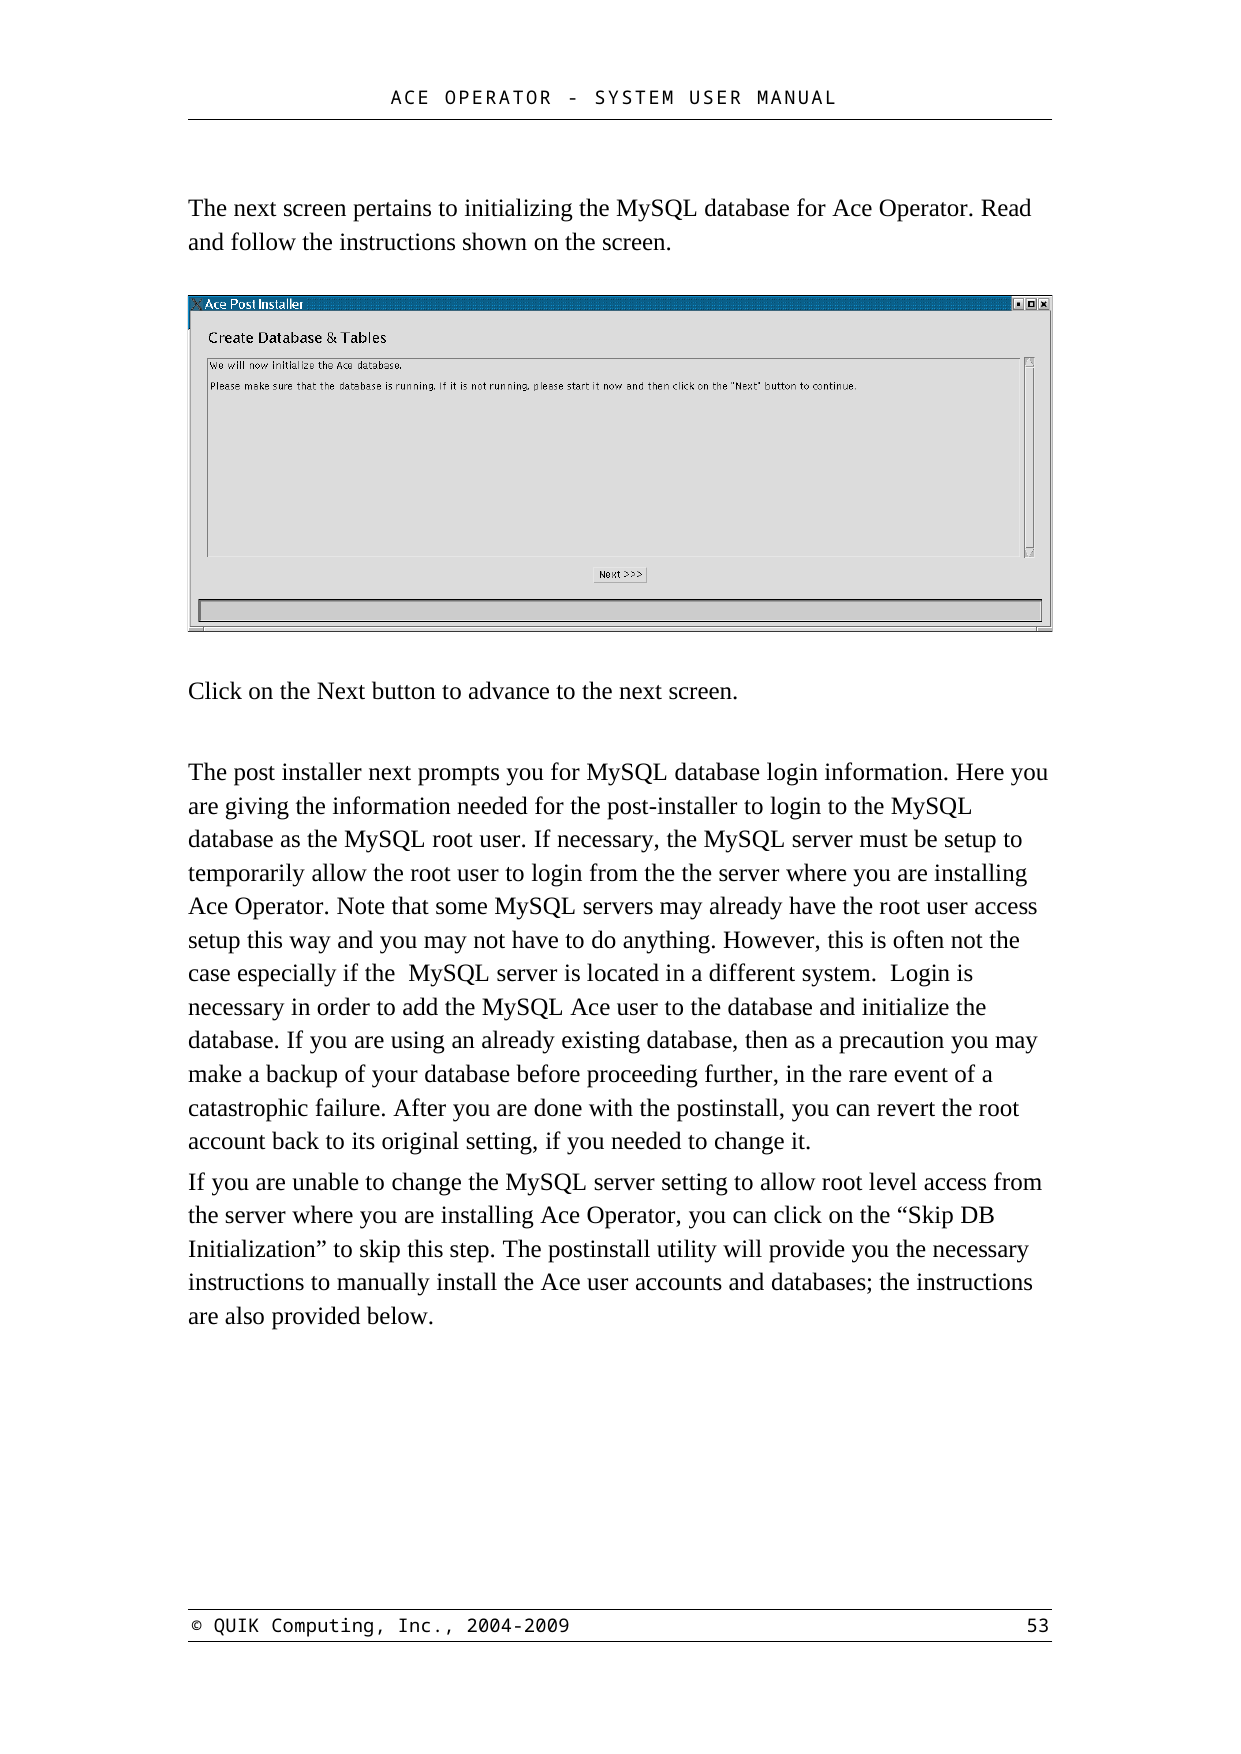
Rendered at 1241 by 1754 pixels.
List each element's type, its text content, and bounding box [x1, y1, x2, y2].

text The next screen pertains to initializing the MySQL database for Ace Operator. Read and follow the instructions shown on the screen. [188, 194, 1052, 255]
text If you are unable to change the MySQL server setting to allow root level access from the server where you are installing Ace Operator, you can click on the “Skip DB Initialization” to skip this step. The postinstall utility will provide you the necessary instructions to manually install the Ace user accounts and databases; the instructions are also provided below. [188, 1167, 1052, 1329]
text Click on the Next button to advance to the next screen. [188, 677, 1052, 705]
text The post installer next prompts you for MySQL database login information. Here you are giving the information needed for the post-installer to login to the MySQL database as the MySQL root user. If necessary, the MySQL server must be setup to temporarily allow the root user to login from the the server where you are installing Ace Operator. Note that some MySQL servers may already have the root user access setup this way and you may not have to do anything. However, this is often not the case especially if the MySQL server is located in a different system. Login is necessary in order to add the MySQL Ace user to the database and initialize the database. If you are using an already existing database, then as a precaution you may make a backup of your database before proceeding further, in the rare event of a catastrophic failure. After you are done with the postinstall, you can revert the root account back to its original setting, if you needed to change it. [188, 758, 1052, 1155]
picture [187, 295, 1053, 632]
